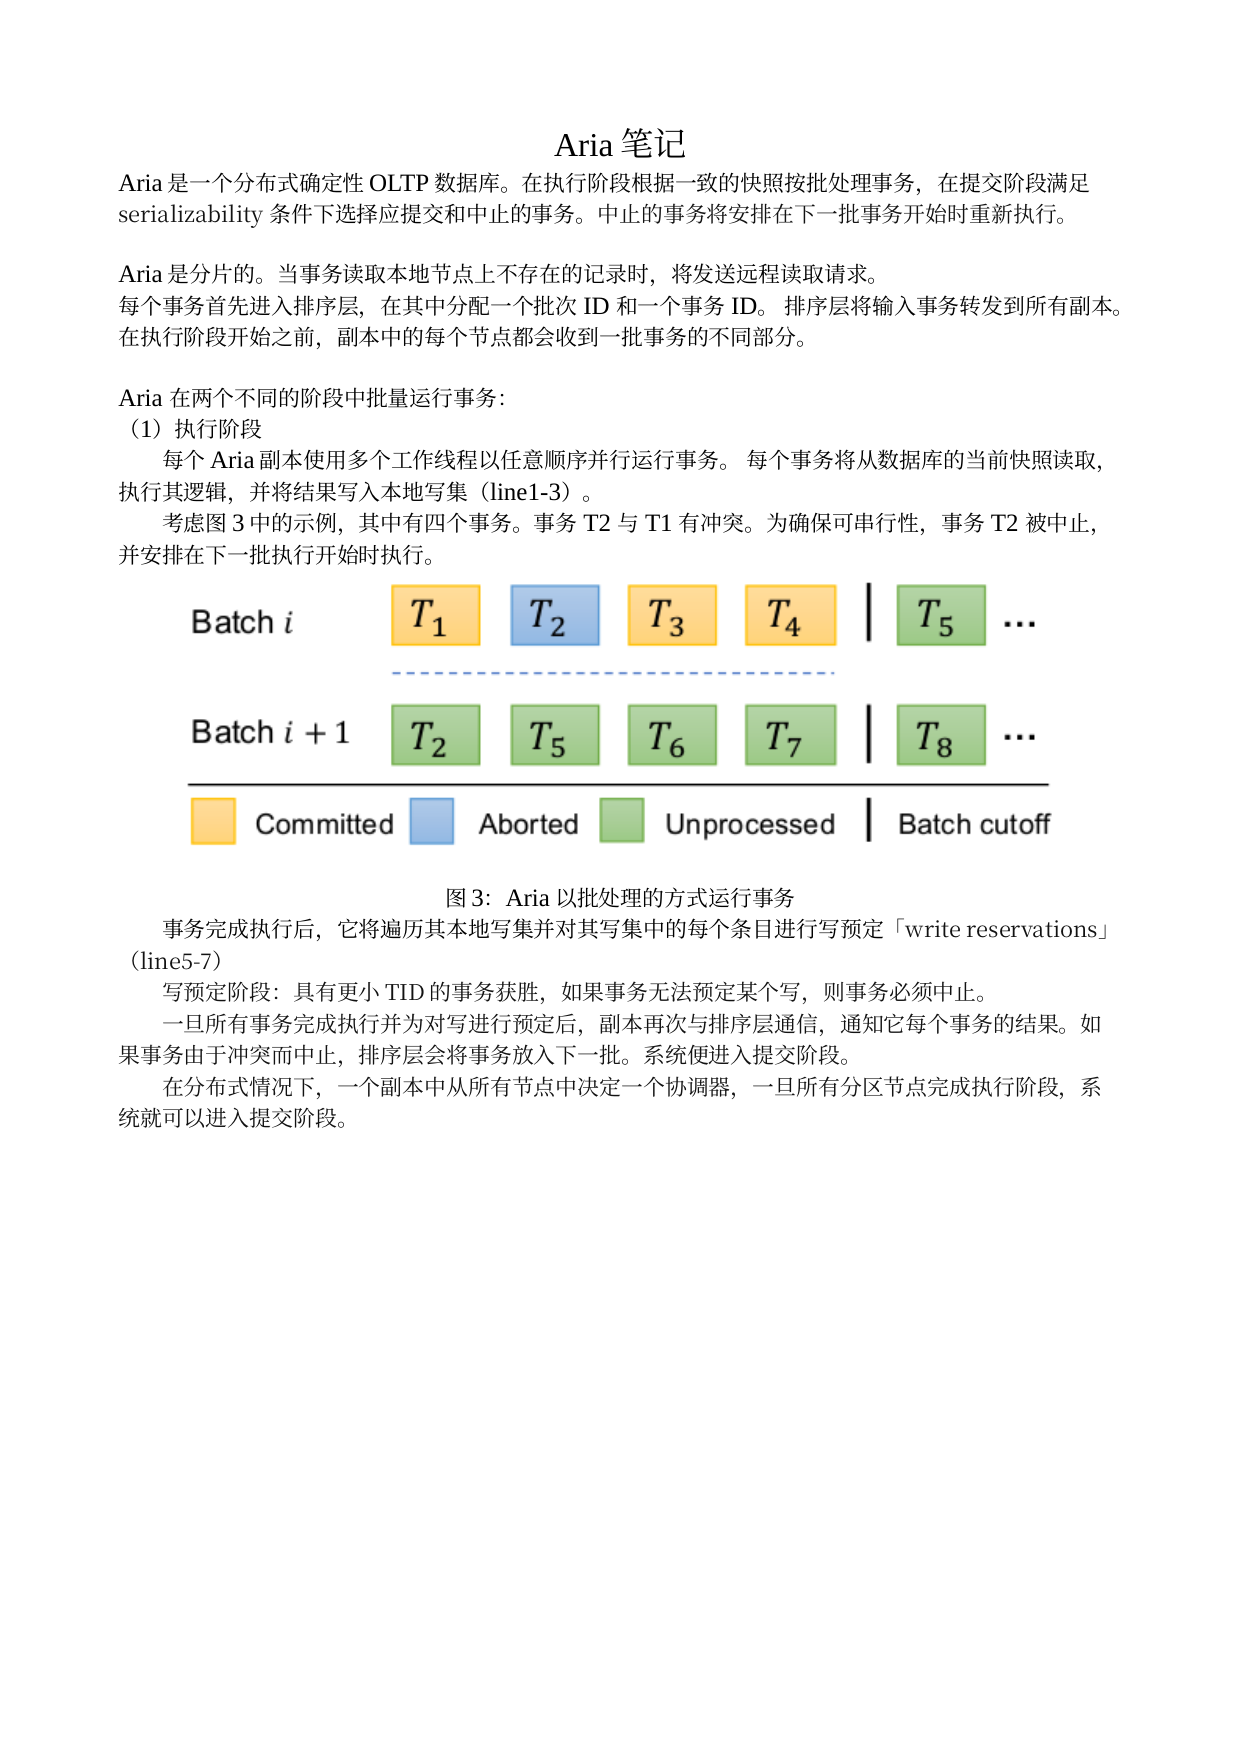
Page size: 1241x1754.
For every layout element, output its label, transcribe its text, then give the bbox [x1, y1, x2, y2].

text Aria 在两个不同的阶段中批量运行事务： [118, 381, 1122, 412]
text Aria是一个分布式确定性OLTP数据库。在执行阶段根据一致的快照按批处理事务，在提交阶段满足serializability 条件下选择应提交和中止的事务。中止的事务将安排在下一批事务开始时重新执行。 [118, 166, 1122, 229]
picture [174, 569, 1066, 853]
text 在执行阶段开始之前，副本中的每个节点都会收到一批事务的不同部分。 [118, 321, 1122, 352]
text 事务完成执行后，它将遍历其本地写集并对其写集中的每个条目进行写预定「write reservations」（line5-7） [118, 913, 1122, 976]
text 一旦所有事务完成执行并为对写进行预定后，副本再次与排序层通信，通知它每个事务的结果。如果事务由于冲突而中止，排序层会将事务放入下一批。系统便进入提交阶段。 [118, 1007, 1122, 1070]
text 每个Aria副本使用多个工作线程以任意顺序并行运行事务。 每个事务将从数据库的当前快照读取，执行其逻辑，并将结果写入本地写集（line1-3）。 [118, 444, 1122, 507]
text 考虑图3中的示例，其中有四个事务。事务 T2 与 T1 有冲突。为确保可串行性，事务 T2 被中止，并安排在下一批执行开始时执行。 [118, 507, 1122, 569]
text Aria笔记 [118, 118, 1122, 166]
text Aria是分片的。当事务读取本地节点上不存在的记录时，将发送远程读取请求。 [118, 258, 1122, 289]
text 每个事务首先进入排序层，在其中分配一个批次 ID 和一个事务 ID。 排序层将输入事务转发到所有副本。 [118, 289, 1122, 321]
text 在分布式情况下，一个副本中从所有节点中决定一个协调器，一旦所有分区节点完成执行阶段，系统就可以进入提交阶段。 [118, 1070, 1122, 1133]
text 写预定阶段：具有更小TID的事务获胜，如果事务无法预定某个写，则事务必须中止。 [118, 976, 1122, 1007]
text 图3：Aria以批处理的方式运行事务 [118, 881, 1122, 913]
text （1）执行阶段 [118, 412, 1122, 444]
